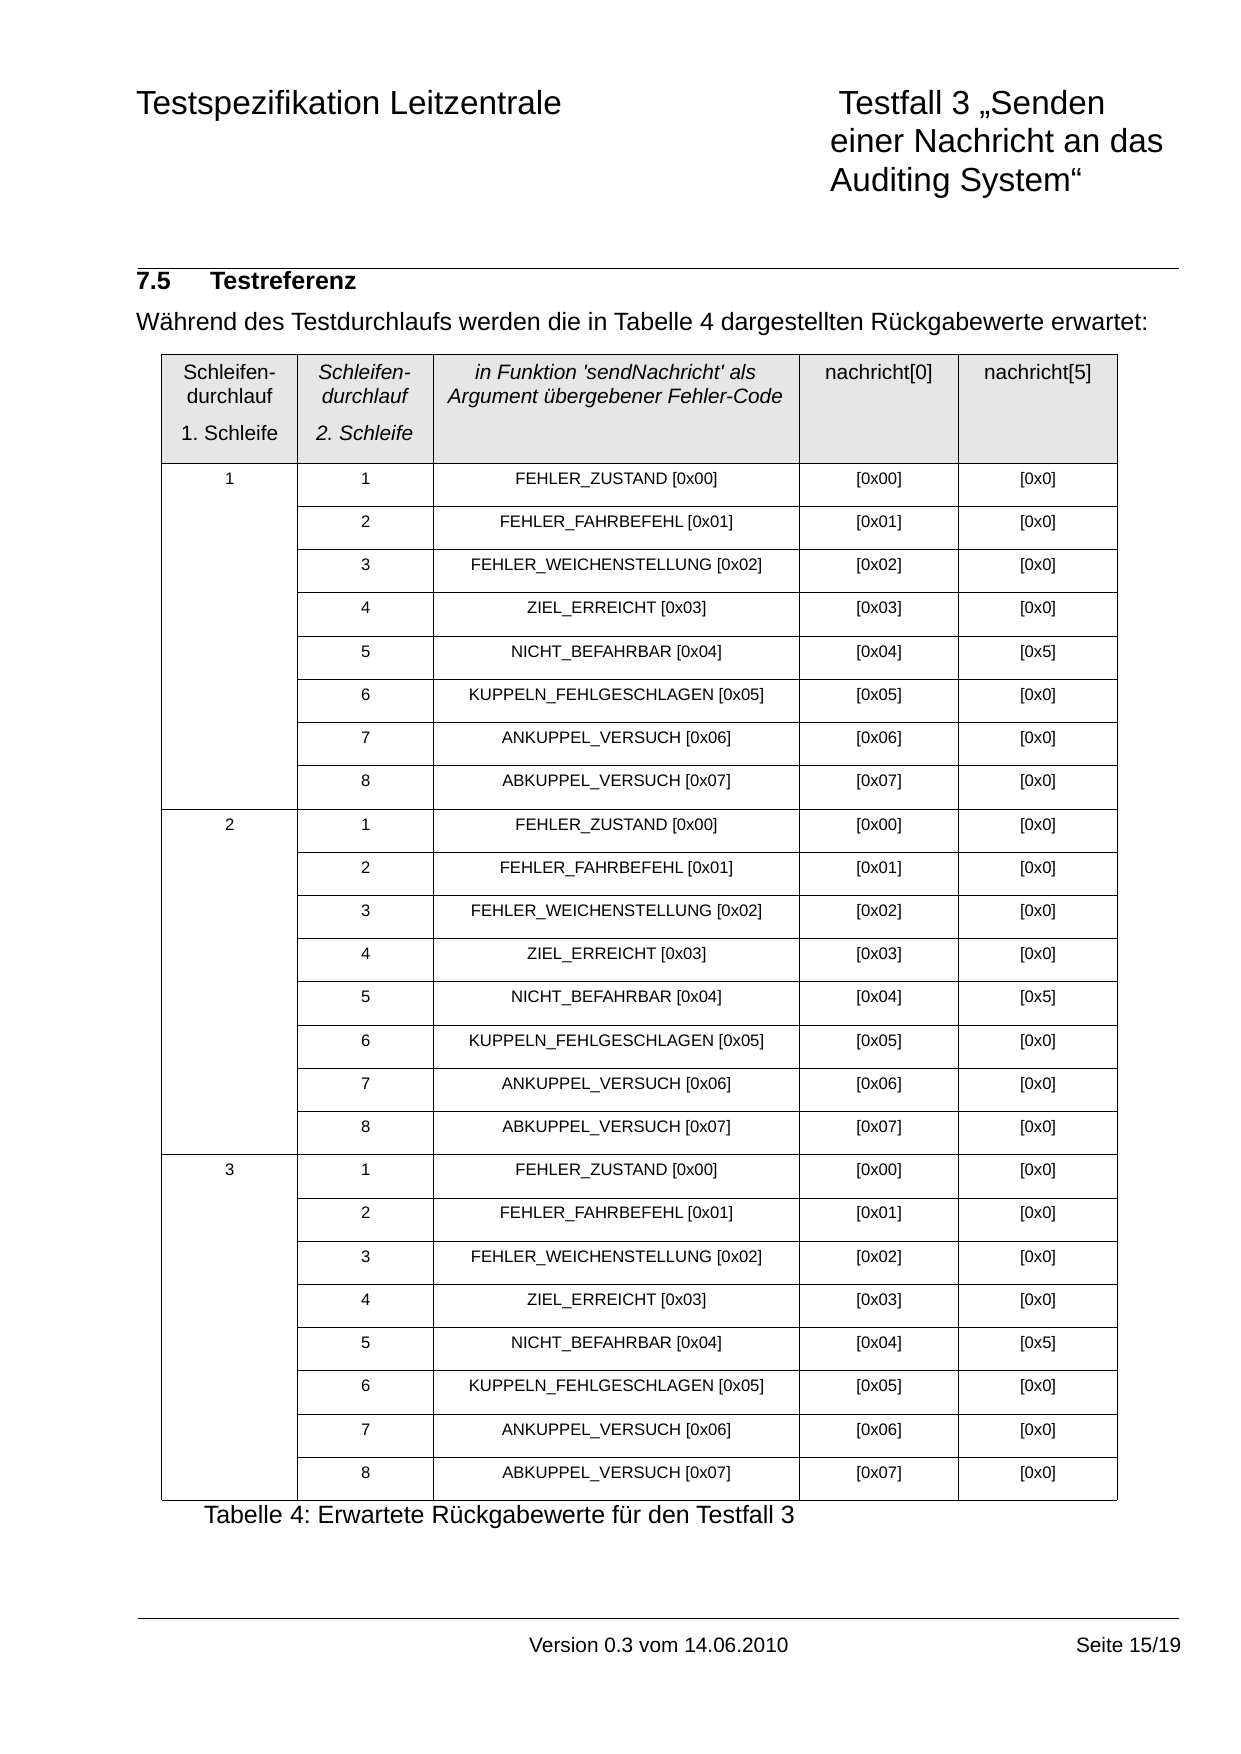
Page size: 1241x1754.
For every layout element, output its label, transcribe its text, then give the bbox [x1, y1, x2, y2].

table_cell 3 [298, 1242, 433, 1284]
table_cell [0x0] [959, 766, 1117, 808]
table_cell 2 [162, 810, 297, 1154]
table_cell [0x02] [800, 896, 958, 938]
table_header Schleifen-durchlauf 1. Schleife [162, 355, 297, 463]
table_cell NICHT_BEFAHRBAR [0x04] [434, 1328, 799, 1370]
table_cell [0x0] [959, 1415, 1117, 1457]
table_cell [0x0] [959, 1112, 1117, 1154]
table_cell NICHT_BEFAHRBAR [0x04] [434, 982, 799, 1024]
table_cell [0x06] [800, 723, 958, 765]
table_cell ZIEL_ERREICHT [0x03] [434, 593, 799, 636]
table_cell NICHT_BEFAHRBAR [0x04] [434, 637, 799, 679]
table_cell 2 [298, 507, 433, 549]
table_cell [0x0] [959, 1242, 1117, 1284]
table_cell [0x0] [959, 680, 1117, 722]
table_cell 5 [298, 1328, 433, 1370]
table_cell [0x0] [959, 853, 1117, 895]
table_cell [0x01] [800, 853, 958, 895]
table_cell ANKUPPEL_VERSUCH [0x06] [434, 1415, 799, 1457]
table_cell 6 [298, 1026, 433, 1068]
table_cell FEHLER_WEICHENSTELLUNG [0x02] [434, 550, 799, 592]
table_cell [0x0] [959, 1155, 1117, 1197]
table_cell FEHLER_FAHRBEFEHL [0x01] [434, 507, 799, 549]
table_cell 4 [298, 593, 433, 636]
table_cell 3 [162, 1155, 297, 1500]
table_cell [0x0] [959, 1458, 1117, 1500]
table_cell [0x00] [800, 1155, 958, 1197]
table_cell [0x05] [800, 1371, 958, 1414]
table_cell 7 [298, 1415, 433, 1457]
table_cell [0x0] [959, 810, 1117, 852]
table_cell KUPPELN_FEHLGESCHLAGEN [0x05] [434, 1371, 799, 1414]
table_cell [0x04] [800, 1328, 958, 1370]
table_cell [0x0] [959, 507, 1117, 549]
table_cell [0x06] [800, 1415, 958, 1457]
table_cell FEHLER_ZUSTAND [0x00] [434, 810, 799, 852]
table_cell [0x04] [800, 637, 958, 679]
table_cell 3 [298, 550, 433, 592]
table_cell 1 [162, 464, 297, 808]
table_header nachricht[5] [959, 355, 1117, 463]
table_cell [0x0] [959, 1371, 1117, 1414]
table_cell [0x0] [959, 1069, 1117, 1111]
table_cell [0x0] [959, 1026, 1117, 1068]
table_cell [0x0] [959, 593, 1117, 636]
table_cell [0x5] [959, 1328, 1117, 1370]
table_header nachricht[0] [800, 355, 958, 463]
table_cell [0x0] [959, 550, 1117, 592]
table_cell [0x03] [800, 1285, 958, 1327]
table_cell 4 [298, 1285, 433, 1327]
table_cell FEHLER_FAHRBEFEHL [0x01] [434, 853, 799, 895]
table_cell FEHLER_ZUSTAND [0x00] [434, 464, 799, 506]
subtitle Testreferenz [136, 289, 1181, 294]
table_cell [0x0] [959, 1199, 1117, 1241]
table_cell [0x0] [959, 464, 1117, 506]
table_cell 2 [298, 1199, 433, 1241]
table_cell [0x00] [800, 810, 958, 852]
table_cell [0x0] [959, 896, 1117, 938]
table_cell [0x5] [959, 982, 1117, 1024]
text Während des Testdurchlaufs werden die in Tabelle 4 dargestellten Rückgabewerte erwartet: [136, 307, 1181, 336]
table_cell [0x01] [800, 507, 958, 549]
table_cell 4 [298, 939, 433, 981]
text Tabelle 4: Erwartete Rückgabewerte für den Testfall 3 [203, 1500, 1181, 1529]
table_cell FEHLER_WEICHENSTELLUNG [0x02] [434, 896, 799, 938]
table_cell [0x0] [959, 723, 1117, 765]
table_cell 7 [298, 723, 433, 765]
table_cell 1 [298, 810, 433, 852]
table_cell 1 [298, 1155, 433, 1197]
table_cell [0x5] [959, 637, 1117, 679]
table_header Schleifen-durchlauf 2. Schleife [298, 355, 433, 463]
table_cell ABKUPPEL_VERSUCH [0x07] [434, 1112, 799, 1154]
table_cell 5 [298, 982, 433, 1024]
table_cell FEHLER_FAHRBEFEHL [0x01] [434, 1199, 799, 1241]
table_cell 6 [298, 1371, 433, 1414]
table_cell 1 [298, 464, 433, 506]
table_cell 7 [298, 1069, 433, 1111]
table_cell [0x0] [959, 1285, 1117, 1327]
table_cell KUPPELN_FEHLGESCHLAGEN [0x05] [434, 680, 799, 722]
table_cell [0x03] [800, 939, 958, 981]
table_cell 2 [298, 853, 433, 895]
table_cell ANKUPPEL_VERSUCH [0x06] [434, 1069, 799, 1111]
table_cell [0x00] [800, 464, 958, 506]
table_cell 6 [298, 680, 433, 722]
table_cell [0x03] [800, 593, 958, 636]
table_cell [0x02] [800, 550, 958, 592]
table_cell [0x07] [800, 1112, 958, 1154]
table_cell KUPPELN_FEHLGESCHLAGEN [0x05] [434, 1026, 799, 1068]
table_cell ZIEL_ERREICHT [0x03] [434, 1285, 799, 1327]
table_cell [0x07] [800, 766, 958, 808]
table_cell FEHLER_WEICHENSTELLUNG [0x02] [434, 1242, 799, 1284]
table_cell 3 [298, 896, 433, 938]
table_cell [0x05] [800, 1026, 958, 1068]
table_cell [0x02] [800, 1242, 958, 1284]
table_cell 8 [298, 1458, 433, 1500]
table_cell ANKUPPEL_VERSUCH [0x06] [434, 723, 799, 765]
table_cell ZIEL_ERREICHT [0x03] [434, 939, 799, 981]
table_cell [0x07] [800, 1458, 958, 1500]
table_cell 8 [298, 766, 433, 808]
table_cell [0x04] [800, 982, 958, 1024]
table_header in Funktion 'sendNachricht' als Argument übergebener Fehler-Code [434, 355, 799, 463]
table_cell [0x05] [800, 680, 958, 722]
table_cell 5 [298, 637, 433, 679]
table_cell ABKUPPEL_VERSUCH [0x07] [434, 1458, 799, 1500]
table_cell [0x01] [800, 1199, 958, 1241]
table_cell ABKUPPEL_VERSUCH [0x07] [434, 766, 799, 808]
table_cell 8 [298, 1112, 433, 1154]
table_cell FEHLER_ZUSTAND [0x00] [434, 1155, 799, 1197]
table_cell [0x0] [959, 939, 1117, 981]
table_cell [0x06] [800, 1069, 958, 1111]
